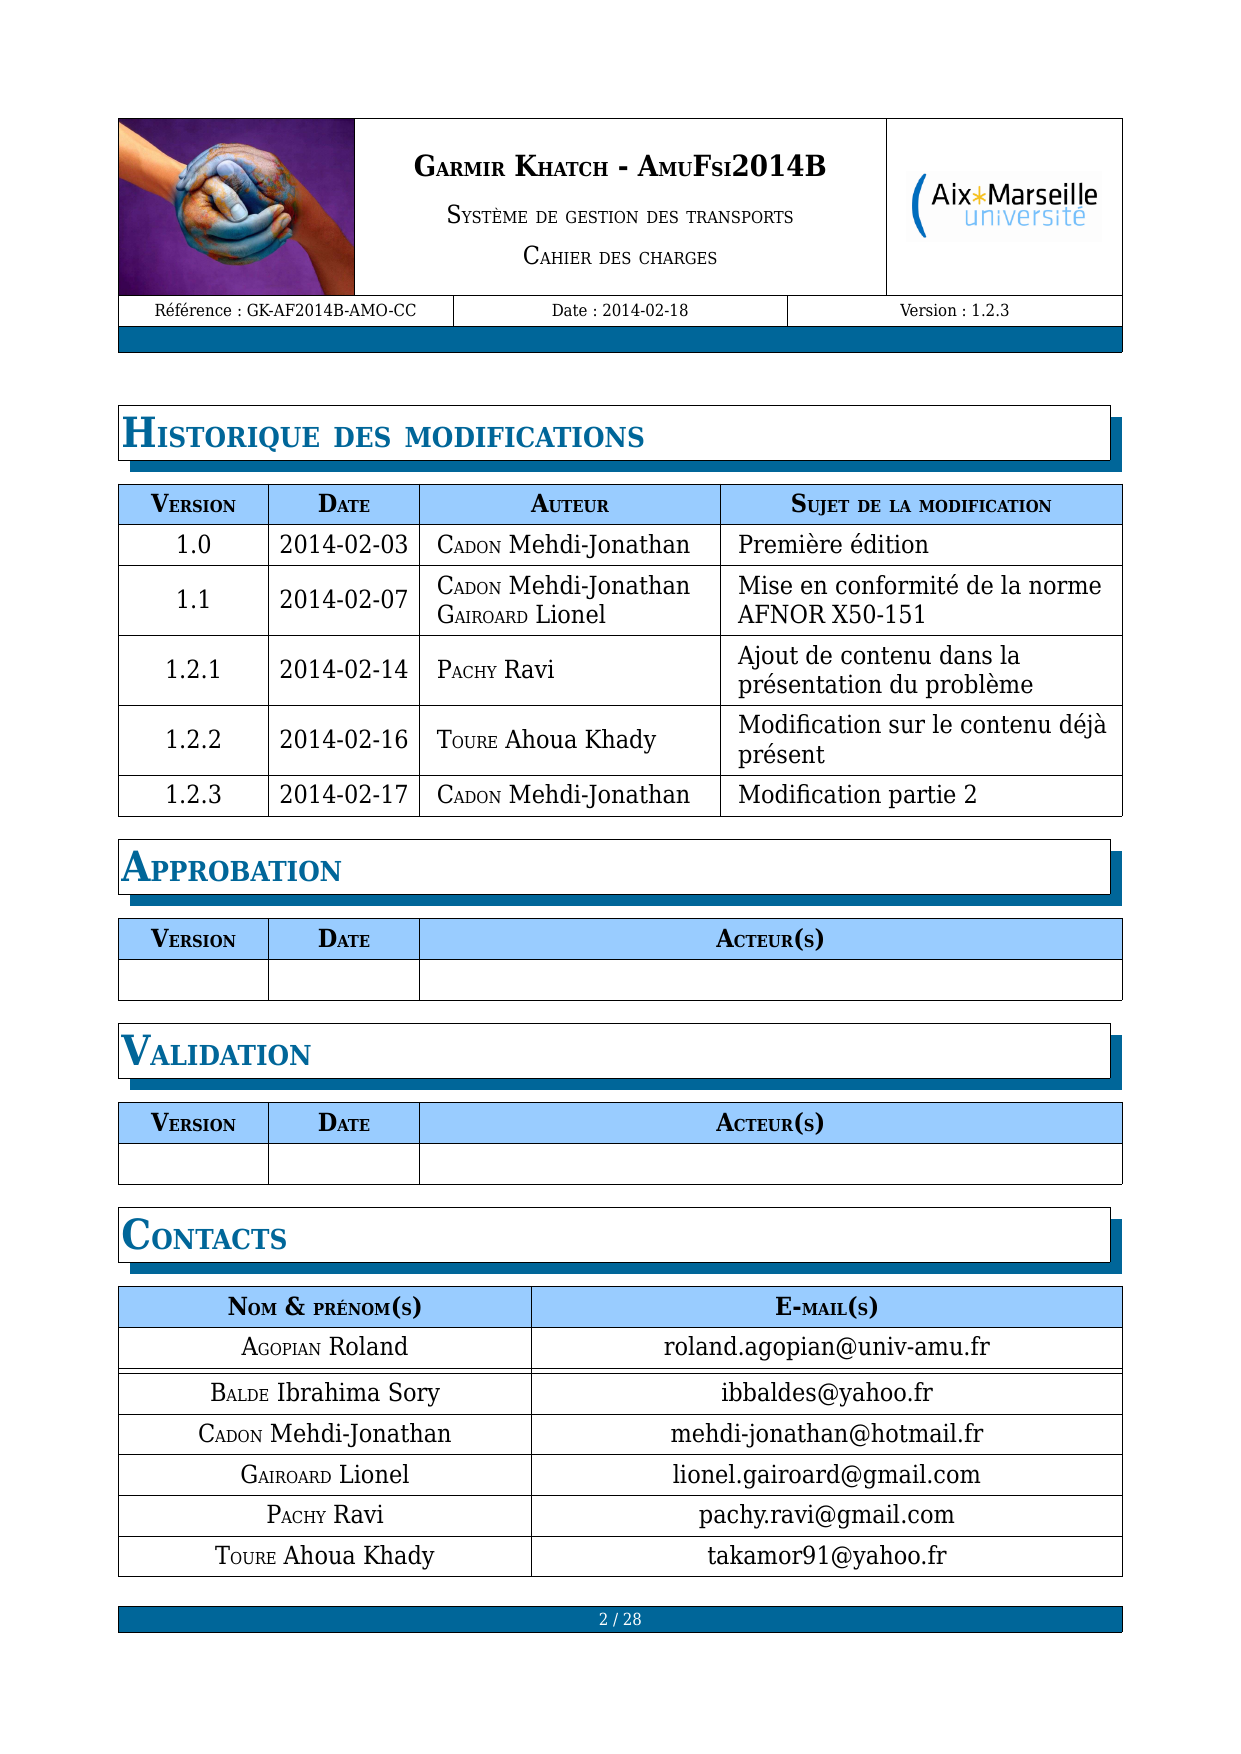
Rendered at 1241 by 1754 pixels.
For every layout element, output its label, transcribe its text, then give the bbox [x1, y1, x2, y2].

table_cell 2014-02-17 [269, 776, 419, 816]
table_header Auteur [420, 485, 720, 524]
table_cell Balde Ibrahima Sory [119, 1374, 531, 1413]
table_cell pachy.ravi@gmail.com [532, 1496, 1122, 1536]
table_cell Agopian Roland [119, 1328, 531, 1367]
table_cell Cadon Mehdi-Jonathan Gairoard Lionel [420, 566, 720, 635]
text Contacts [119, 1208, 1110, 1262]
table_cell Toure Ahoua Khady [119, 1537, 531, 1576]
table_header Date [269, 485, 419, 524]
table_cell Mise en conformité de la norme AFNOR X50-151 [721, 566, 1122, 635]
picture [119, 119, 354, 295]
table_header Version [119, 485, 268, 524]
table_header Sujet de la modification [721, 485, 1122, 524]
table_header Nom & prénom(s) [119, 1287, 531, 1327]
table_cell Toure Ahoua Khady [420, 706, 720, 775]
table_cell [532, 1369, 1122, 1373]
table_cell 1.2.3 [119, 776, 268, 816]
table_cell 2014-02-16 [269, 706, 419, 775]
table_cell Pachy Ravi [420, 636, 720, 705]
table_header Acteur(s) [420, 919, 1122, 959]
table_cell 1.2.1 [119, 636, 268, 705]
table_header Version [119, 919, 268, 959]
table_cell Cadon Mehdi-Jonathan [420, 776, 720, 816]
text Validation [119, 1024, 1110, 1078]
table_cell [420, 960, 1122, 999]
table_header Acteur(s) [420, 1103, 1122, 1143]
table_cell 2014-02-03 [269, 525, 419, 565]
table_cell 1.1 [119, 566, 268, 635]
table_cell Cadon Mehdi-Jonathan [119, 1415, 531, 1454]
table_cell 2014-02-14 [269, 636, 419, 705]
table_cell Gairoard Lionel [119, 1455, 531, 1495]
table_cell [119, 960, 268, 999]
table_header Date [269, 919, 419, 959]
table_cell [119, 1369, 531, 1373]
text Approbation [119, 840, 1110, 894]
table_cell [119, 1144, 268, 1183]
table_cell mehdi-jonathan@hotmail.fr [532, 1415, 1122, 1454]
table_cell [269, 1144, 419, 1183]
table_cell 2014-02-07 [269, 566, 419, 635]
table_cell ibbaldes@yahoo.fr [532, 1374, 1122, 1413]
table_header Version [119, 1103, 268, 1143]
table_cell takamor91@yahoo.fr [532, 1537, 1122, 1576]
table_header Date [269, 1103, 419, 1143]
table_cell Ajout de contenu dans la présentation du problème [721, 636, 1122, 705]
table_cell [420, 1144, 1122, 1183]
table_cell Pachy Ravi [119, 1496, 531, 1536]
table_cell roland.agopian@univ-amu.fr [532, 1328, 1122, 1367]
table_cell 1.2.2 [119, 706, 268, 775]
table_cell Modification partie 2 [721, 776, 1122, 816]
table_cell Cadon Mehdi-Jonathan [420, 525, 720, 565]
table_cell Modification sur le contenu déjà présent [721, 706, 1122, 775]
picture [887, 126, 1122, 288]
table_cell Première édition [721, 525, 1122, 565]
text Historique des modifications [119, 406, 1110, 460]
table_cell lionel.gairoard@gmail.com [532, 1455, 1122, 1495]
table_header E-mail(s) [532, 1287, 1122, 1327]
table_cell [269, 960, 419, 999]
table_cell 1.0 [119, 525, 268, 565]
